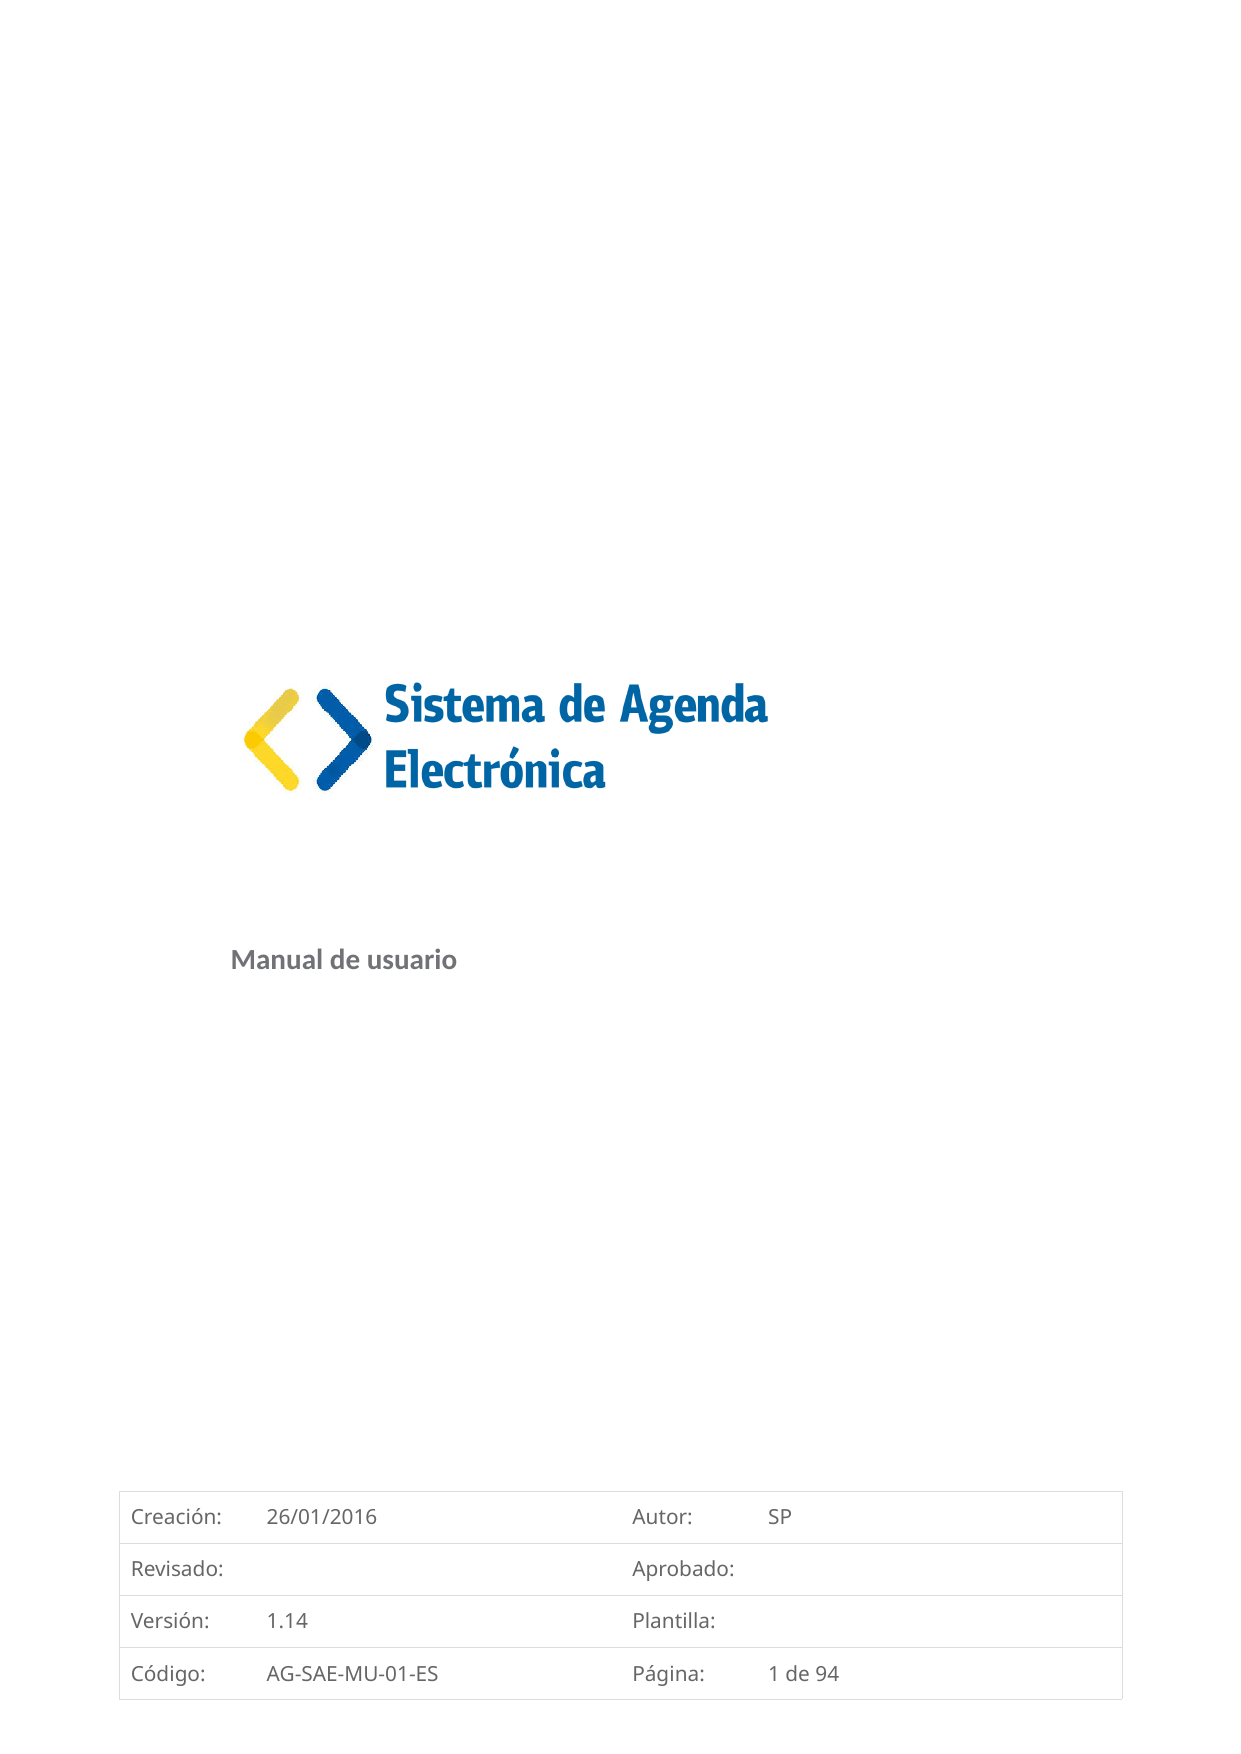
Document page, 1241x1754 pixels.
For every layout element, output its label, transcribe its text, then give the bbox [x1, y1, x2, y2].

picture [236, 661, 848, 816]
text Manual de usuario [230, 931, 827, 979]
